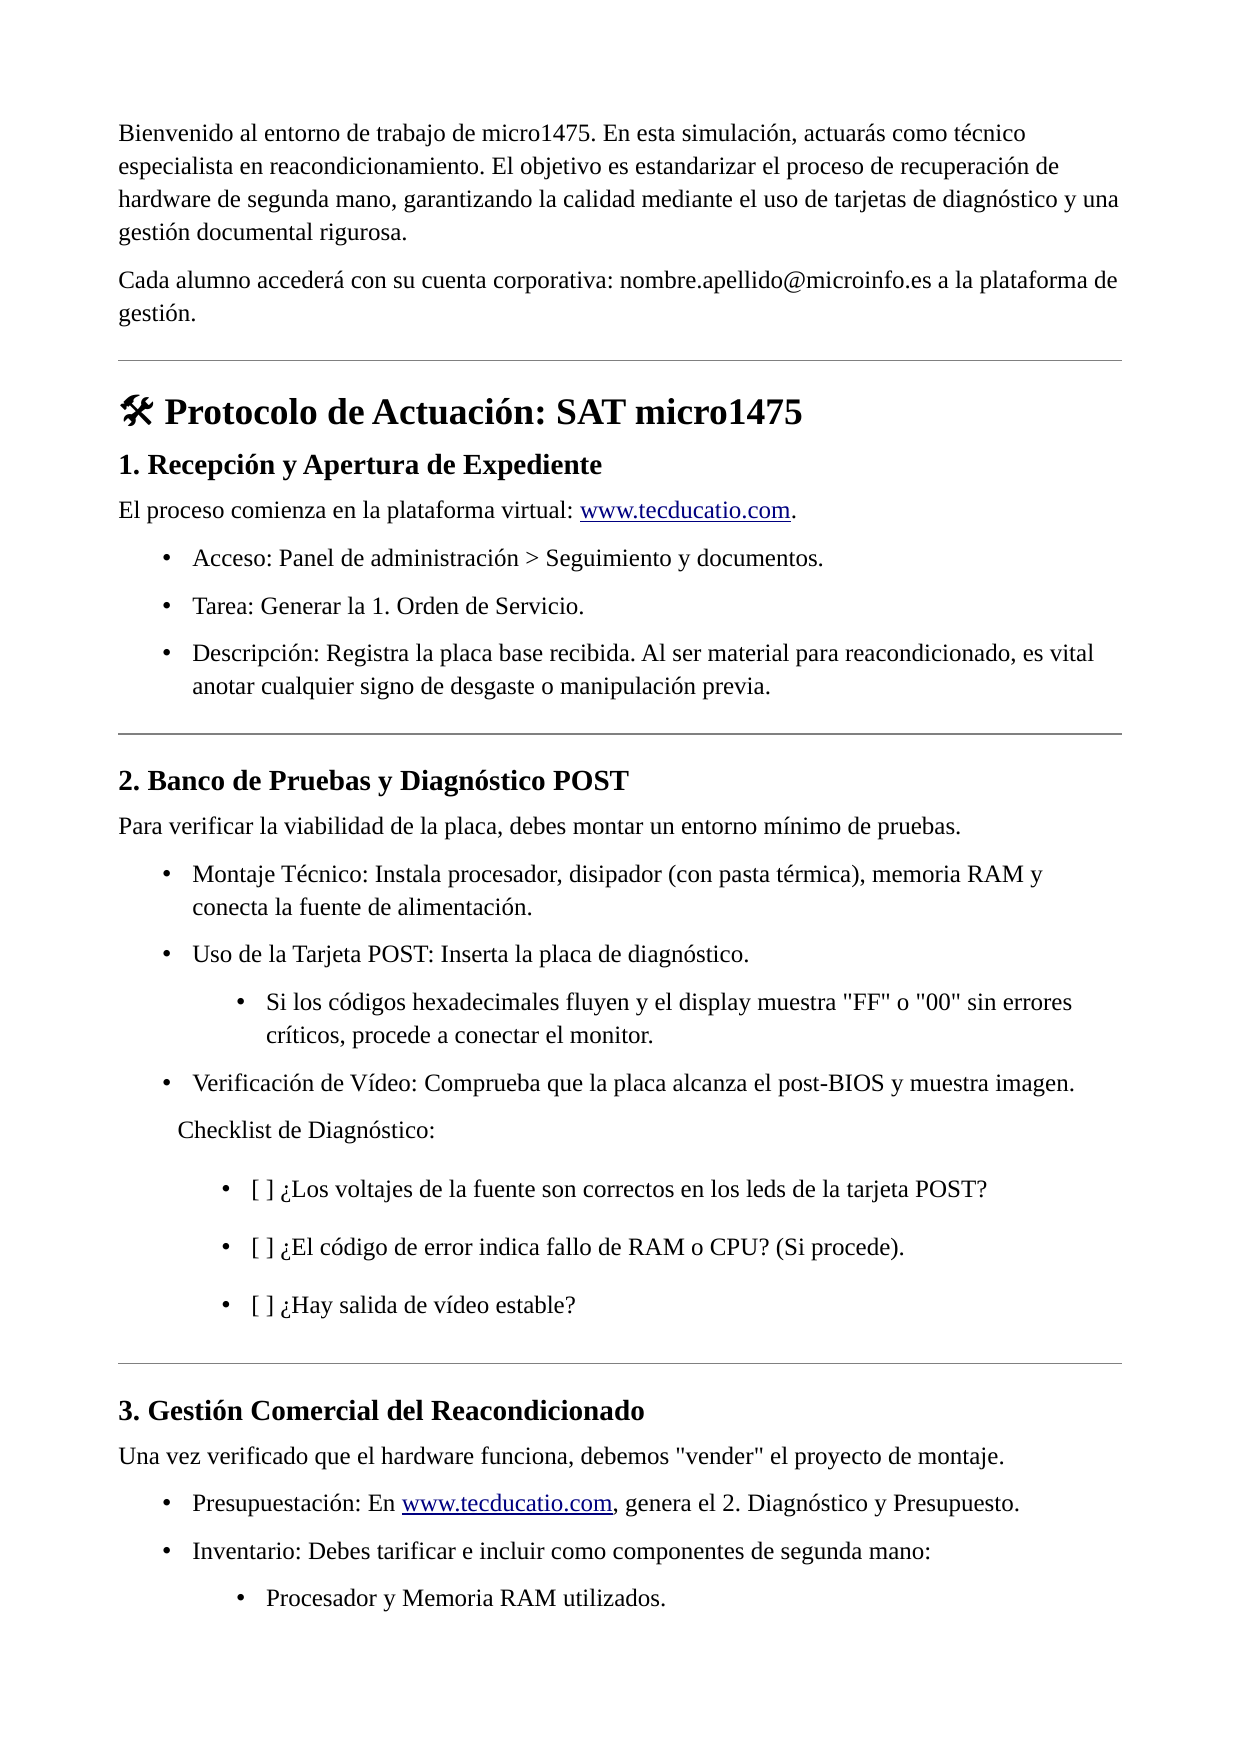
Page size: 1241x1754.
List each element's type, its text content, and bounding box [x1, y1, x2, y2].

subtitle 2. Banco de Pruebas y Diagnóstico POST [118, 763, 1122, 797]
text Para verificar la viabilidad de la placa, debes montar un entorno mínimo de pruebas. [118, 811, 1122, 840]
list Verificación de Vídeo: Comprueba que la placa alcanza el post-BIOS y muestra imagen. [162, 1068, 1122, 1097]
list Tarea: Generar la 1. Orden de Servicio. [162, 591, 1122, 619]
list Procesador y Memoria RAM utilizados. [236, 1583, 1122, 1612]
list [ ] ¿El código de error indica fallo de RAM o CPU? (Si procede). [222, 1232, 1063, 1261]
list Acceso: Panel de administración > Seguimiento y documentos. [162, 543, 1122, 572]
text Una vez verificado que el hardware funciona, debemos "vender" el proyecto de montaje. [118, 1441, 1122, 1469]
subtitle 1. Recepción y Apertura de Expediente [118, 447, 1122, 481]
list Inventario: Debes tarificar e incluir como componentes de segunda mano: [162, 1536, 1122, 1565]
list Si los códigos hexadecimales fluyen y el display muestra "FF" o "00" sin errores críticos, procede a conectar el monitor. [236, 987, 1122, 1049]
list [ ] ¿Los voltajes de la fuente son correctos en los leds de la tarjeta POST? [222, 1174, 1063, 1202]
text Cada alumno accederá con su cuenta corporativa: nombre.apellido@microinfo.es a la plataforma de gestión. [118, 265, 1122, 327]
list [ ] ¿Hay salida de vídeo estable? [222, 1290, 1063, 1319]
list Uso de la Tarjeta POST: Inserta la placa de diagnóstico. [162, 939, 1122, 968]
text Bienvenido al entorno de trabajo de micro1475. En esta simulación, actuarás como técnico especialista en reacondicionamiento. El objetivo es estandarizar el proceso de recuperación de hardware de segunda mano, garantizando la calidad mediante el uso de tarjetas de diagnóstico y una gestión documental rigurosa. [118, 118, 1122, 246]
list Montaje Técnico: Instala procesador, disipador (con pasta térmica), memoria RAM y conecta la fuente de alimentación. [162, 859, 1122, 921]
subtitle 🛠️ Protocolo de Actuación: SAT micro1475 [118, 390, 1122, 433]
text Checklist de Diagnóstico: [177, 1115, 1063, 1144]
list Presupuestación: En www.tecducatio.com, genera el 2. Diagnóstico y Presupuesto. [162, 1488, 1122, 1517]
subtitle 3. Gestión Comercial del Reacondicionado [118, 1393, 1122, 1426]
text El proceso comienza en la plataforma virtual: www.tecducatio.com. [118, 496, 1122, 524]
list Descripción: Registra la placa base recibida. Al ser material para reacondicionado, es vital anotar cualquier signo de desgaste o manipulación previa. [162, 638, 1122, 700]
